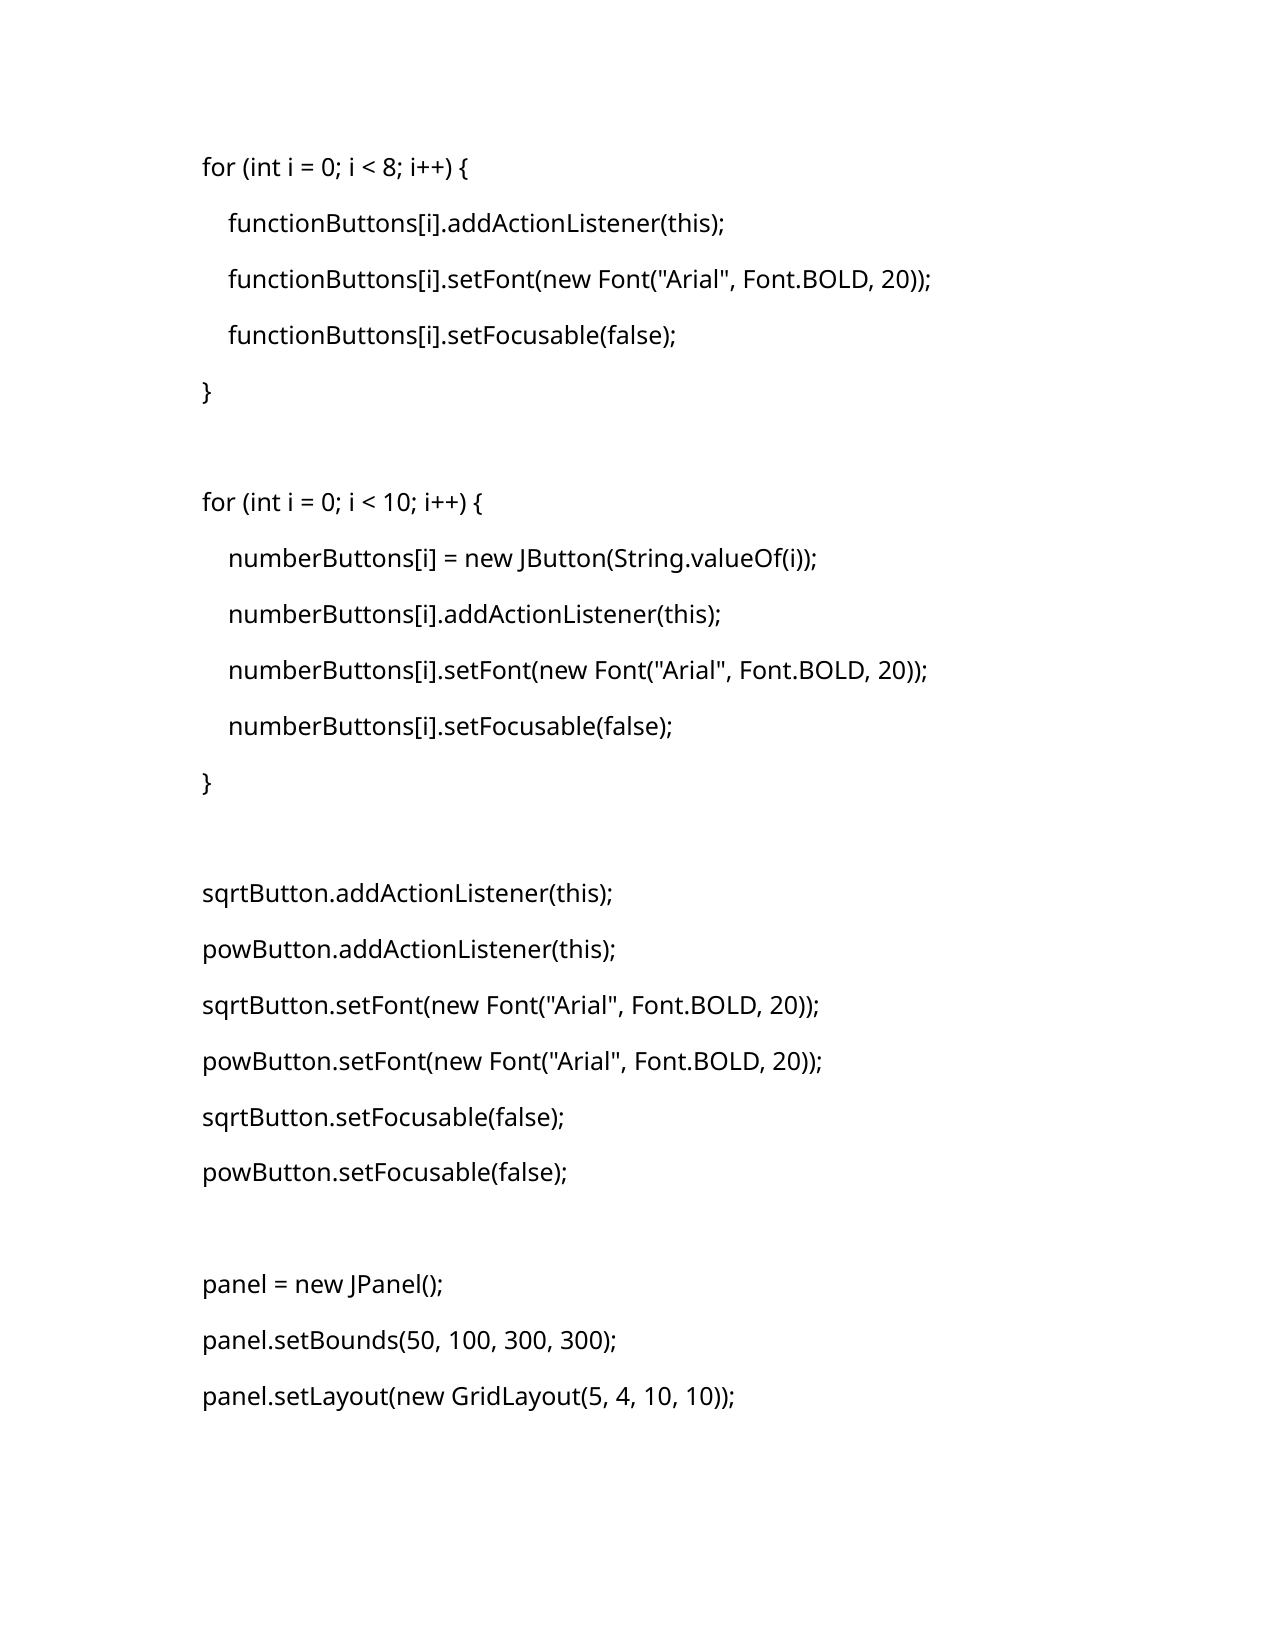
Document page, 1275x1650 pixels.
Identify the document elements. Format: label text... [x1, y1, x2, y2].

text sqrtButton.setFocusable(false); [150, 1099, 1125, 1133]
text sqrtButton.setFont(new Font("Arial", Font.BOLD, 20)); [150, 987, 1125, 1022]
text numberButtons[i] = new JButton(String.valueOf(i)); [150, 541, 1125, 575]
text } [150, 373, 1125, 407]
text powButton.setFont(new Font("Arial", Font.BOLD, 20)); [150, 1043, 1125, 1077]
text panel.setBounds(50, 100, 300, 300); [150, 1322, 1125, 1357]
text numberButtons[i].addActionListener(this); [150, 597, 1125, 631]
text numberButtons[i].setFont(new Font("Arial", Font.BOLD, 20)); [150, 652, 1125, 687]
text panel.setLayout(new GridLayout(5, 4, 10, 10)); [150, 1378, 1125, 1412]
text functionButtons[i].setFocusable(false); [150, 317, 1125, 352]
text numberButtons[i].setFocusable(false); [150, 708, 1125, 742]
text } [150, 764, 1125, 798]
text powButton.addActionListener(this); [150, 932, 1125, 966]
text for (int i = 0; i < 10; i++) { [150, 485, 1125, 519]
text functionButtons[i].addActionListener(this); [150, 206, 1125, 240]
text panel = new JPanel(); [150, 1267, 1125, 1301]
text functionButtons[i].setFont(new Font("Arial", Font.BOLD, 20)); [150, 262, 1125, 296]
text powButton.setFocusable(false); [150, 1155, 1125, 1189]
text for (int i = 0; i < 8; i++) { [150, 150, 1125, 184]
text sqrtButton.addActionListener(this); [150, 876, 1125, 910]
